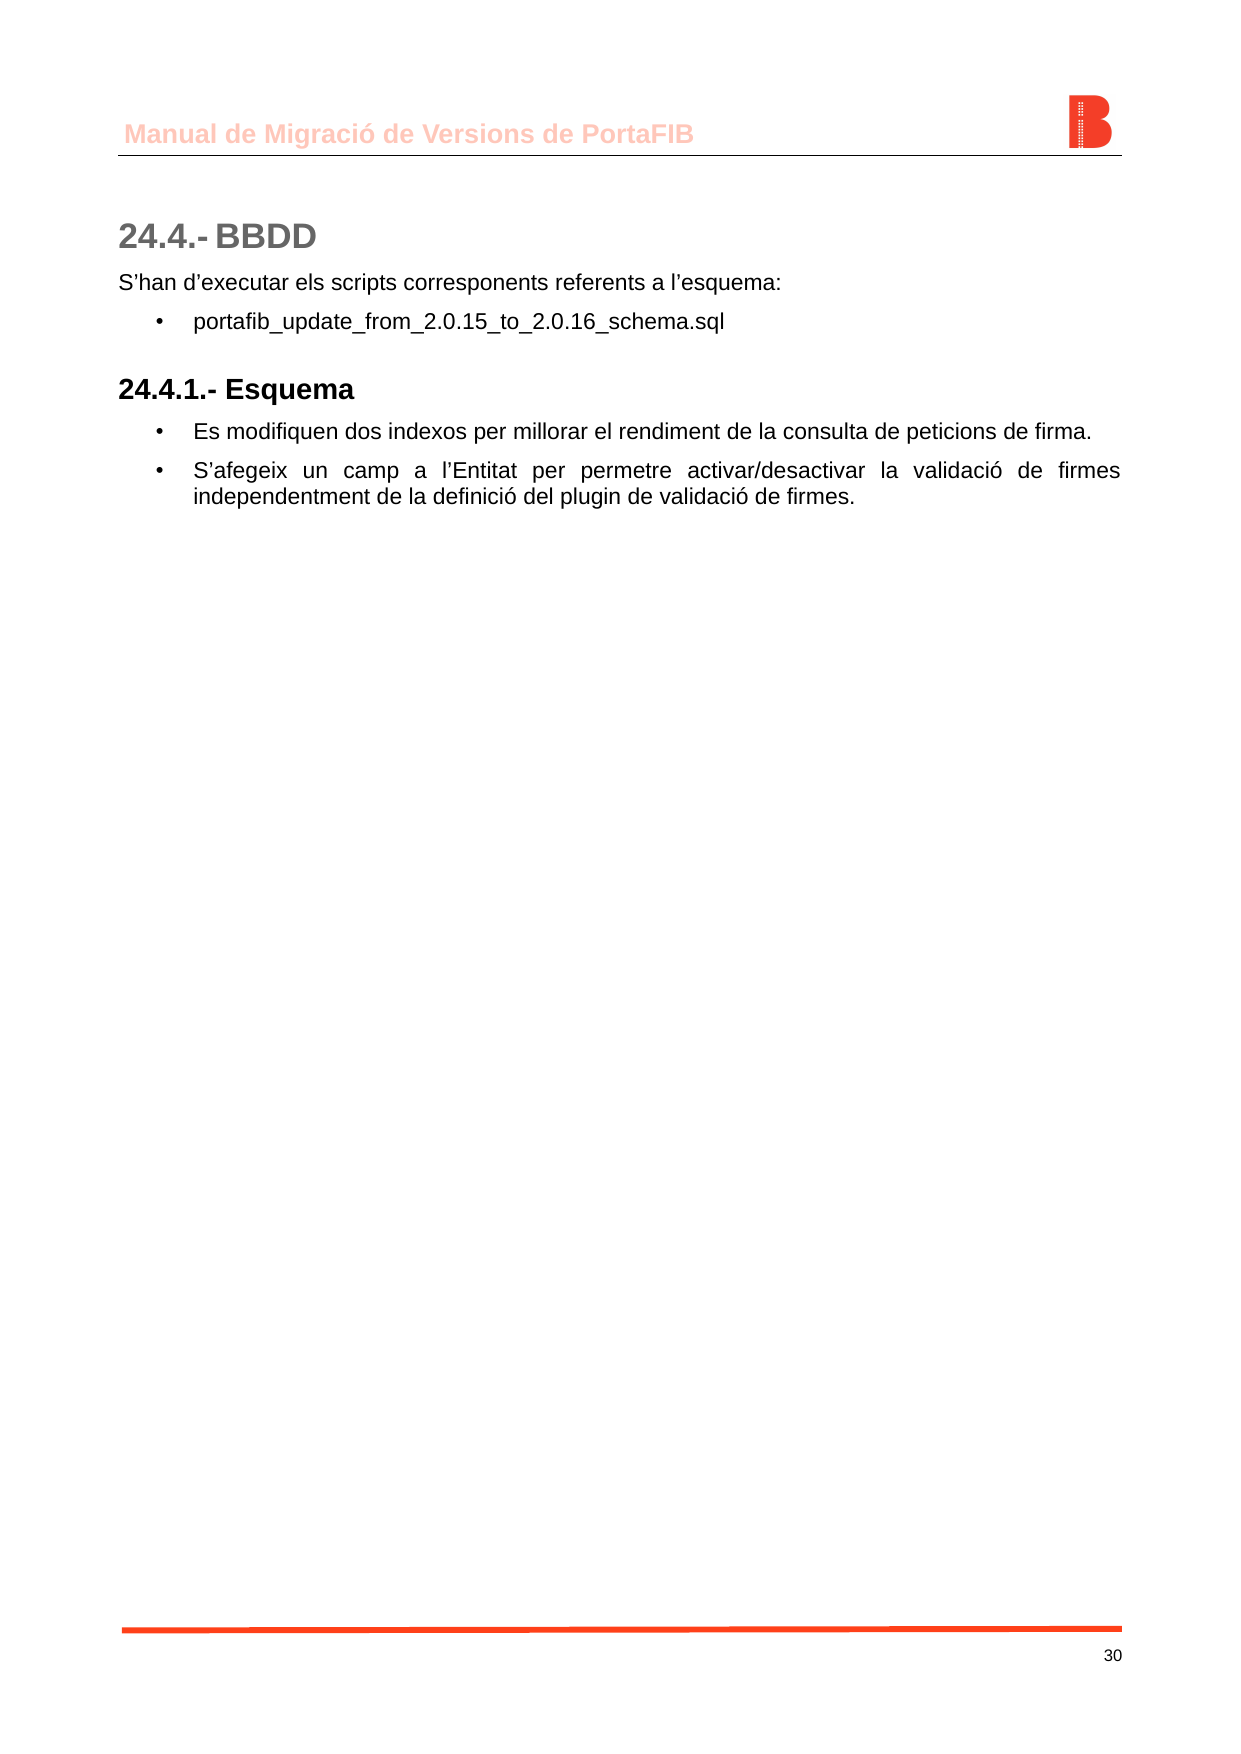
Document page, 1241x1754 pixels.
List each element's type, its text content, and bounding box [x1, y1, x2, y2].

subtitle Esquema [118, 372, 1122, 405]
subtitle BBDD [118, 216, 1122, 256]
list portafib_update_from_2.0.15_to_2.0.16_schema.sql [156, 308, 1122, 334]
picture [1063, 94, 1117, 150]
text S’han d’executar els scripts corresponents referents a l’esquema: [118, 269, 1122, 295]
list Es modifiquen dos indexos per millorar el rendiment de la consulta de peticions de firma. [156, 418, 1122, 444]
list S’afegeix un camp a l’Entitat per permetre activar/desactivar la validació de firmes independentment de la definició del plugin de validació de firmes. [156, 457, 1122, 509]
